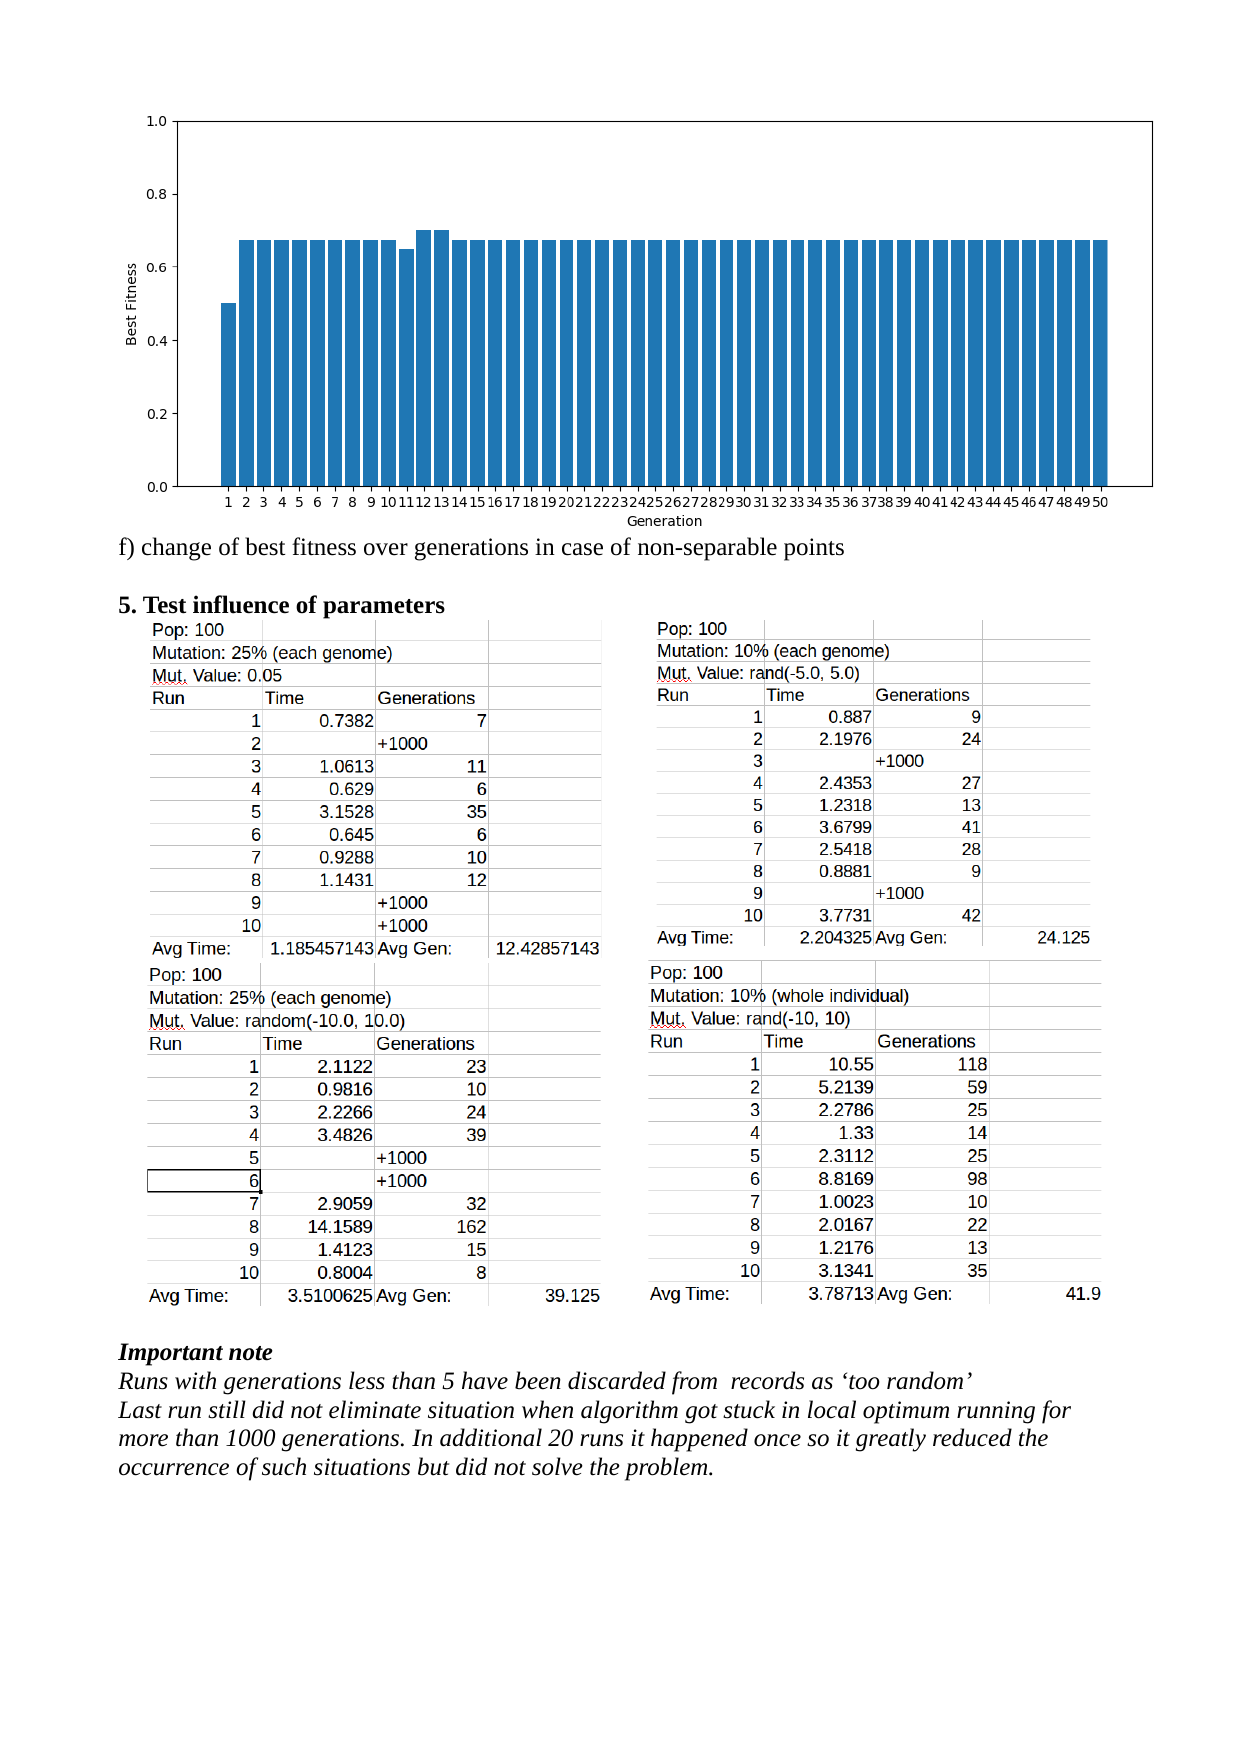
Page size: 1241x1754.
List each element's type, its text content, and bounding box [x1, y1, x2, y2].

text Important note [118, 1337, 1122, 1366]
picture [147, 963, 601, 1306]
text Runs with generations less than 5 have been discarded from records as ‘too random’ [118, 1366, 1122, 1395]
picture [107, 89, 1184, 533]
picture [150, 620, 602, 958]
text f) change of best fitness over generations in case of non-separable points [118, 533, 1122, 561]
picture [656, 620, 1091, 946]
picture [648, 960, 1102, 1304]
text 5. Test influence of parameters [118, 590, 1122, 618]
text Last run still did not eliminate situation when algorithm got stuck in local optimum running for more than 1000 generations. In additional 20 runs it happened once so it greatly reduced the occurrence of such situations but did not solve the problem. [118, 1395, 1122, 1481]
